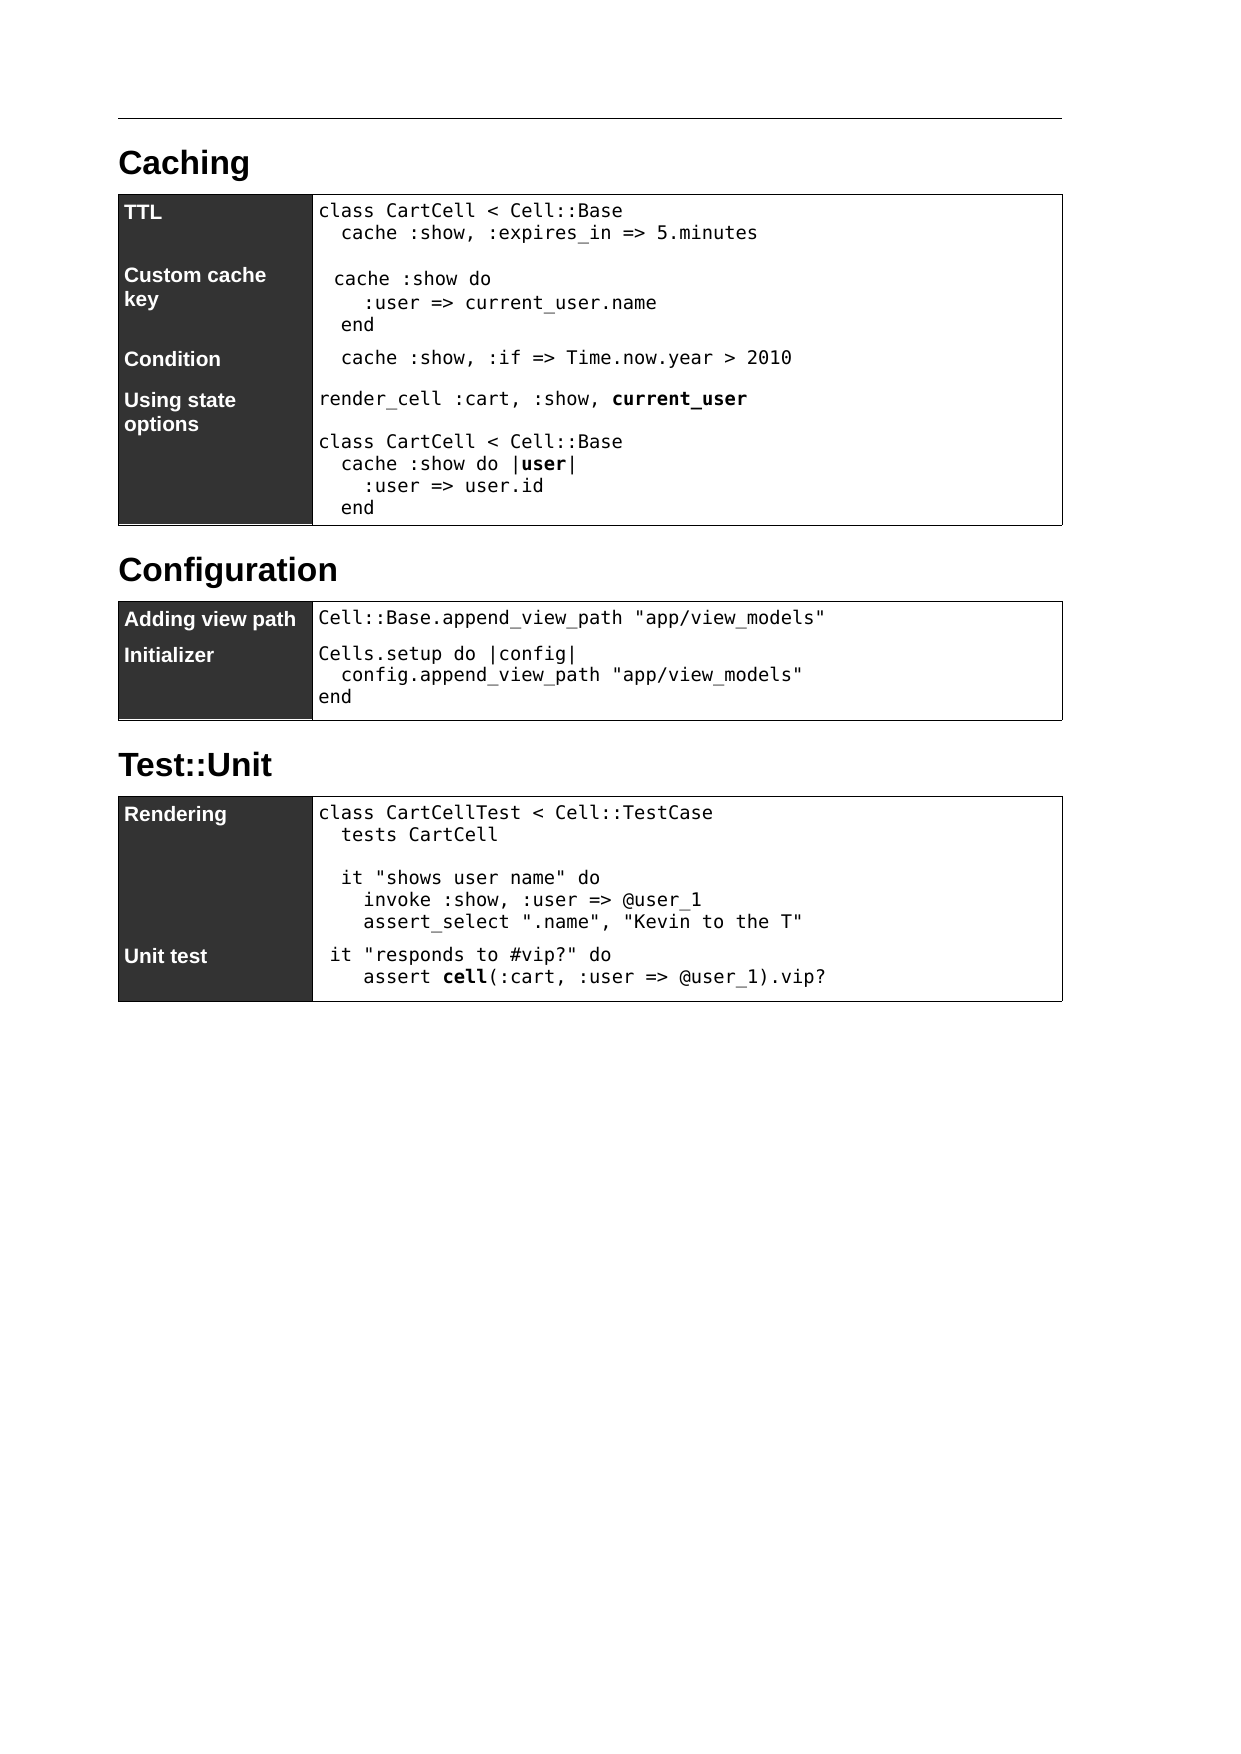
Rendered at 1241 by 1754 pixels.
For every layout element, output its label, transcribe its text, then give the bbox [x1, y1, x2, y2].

subtitle Test::Unit [118, 745, 1122, 783]
table_header class CartCell < Cell::Base cache :show, :expires_in => 5.minutes [313, 195, 1062, 257]
table_header Adding view path [119, 602, 312, 637]
table_cell render_cell :cart, :show, current_user class CartCell < Cell::Base cache :show do |user| :user => user.id end [313, 382, 1062, 524]
table_header class CartCellTest < Cell::TestCase tests CartCell it "shows user name" do invoke :show, :user => @user_1 assert_select ".name", "Kevin to the T" [313, 797, 1062, 939]
table_header TTL [119, 195, 312, 257]
table_cell Condition [119, 341, 312, 382]
table_cell Unit test [119, 939, 312, 1001]
table_header Cell::Base.append_view_path "app/view_models" [313, 602, 1062, 637]
subtitle Configuration [118, 550, 1122, 588]
table_cell Custom cache key [119, 257, 312, 341]
table_cell cache :show do :user => current_user.name end [313, 257, 1062, 341]
table_header Rendering [119, 797, 312, 939]
table_cell it "responds to #vip?" do assert cell(:cart, :user => @user_1).vip? [313, 939, 1062, 1001]
table_cell cache :show, :if => Time.now.year > 2010 [313, 341, 1062, 382]
table_cell Cells.setup do |config| config.append_view_path "app/view_models" end [313, 637, 1062, 719]
subtitle Caching [118, 143, 1122, 182]
table_cell Initializer [119, 637, 312, 719]
table_cell Using state options [119, 382, 312, 524]
